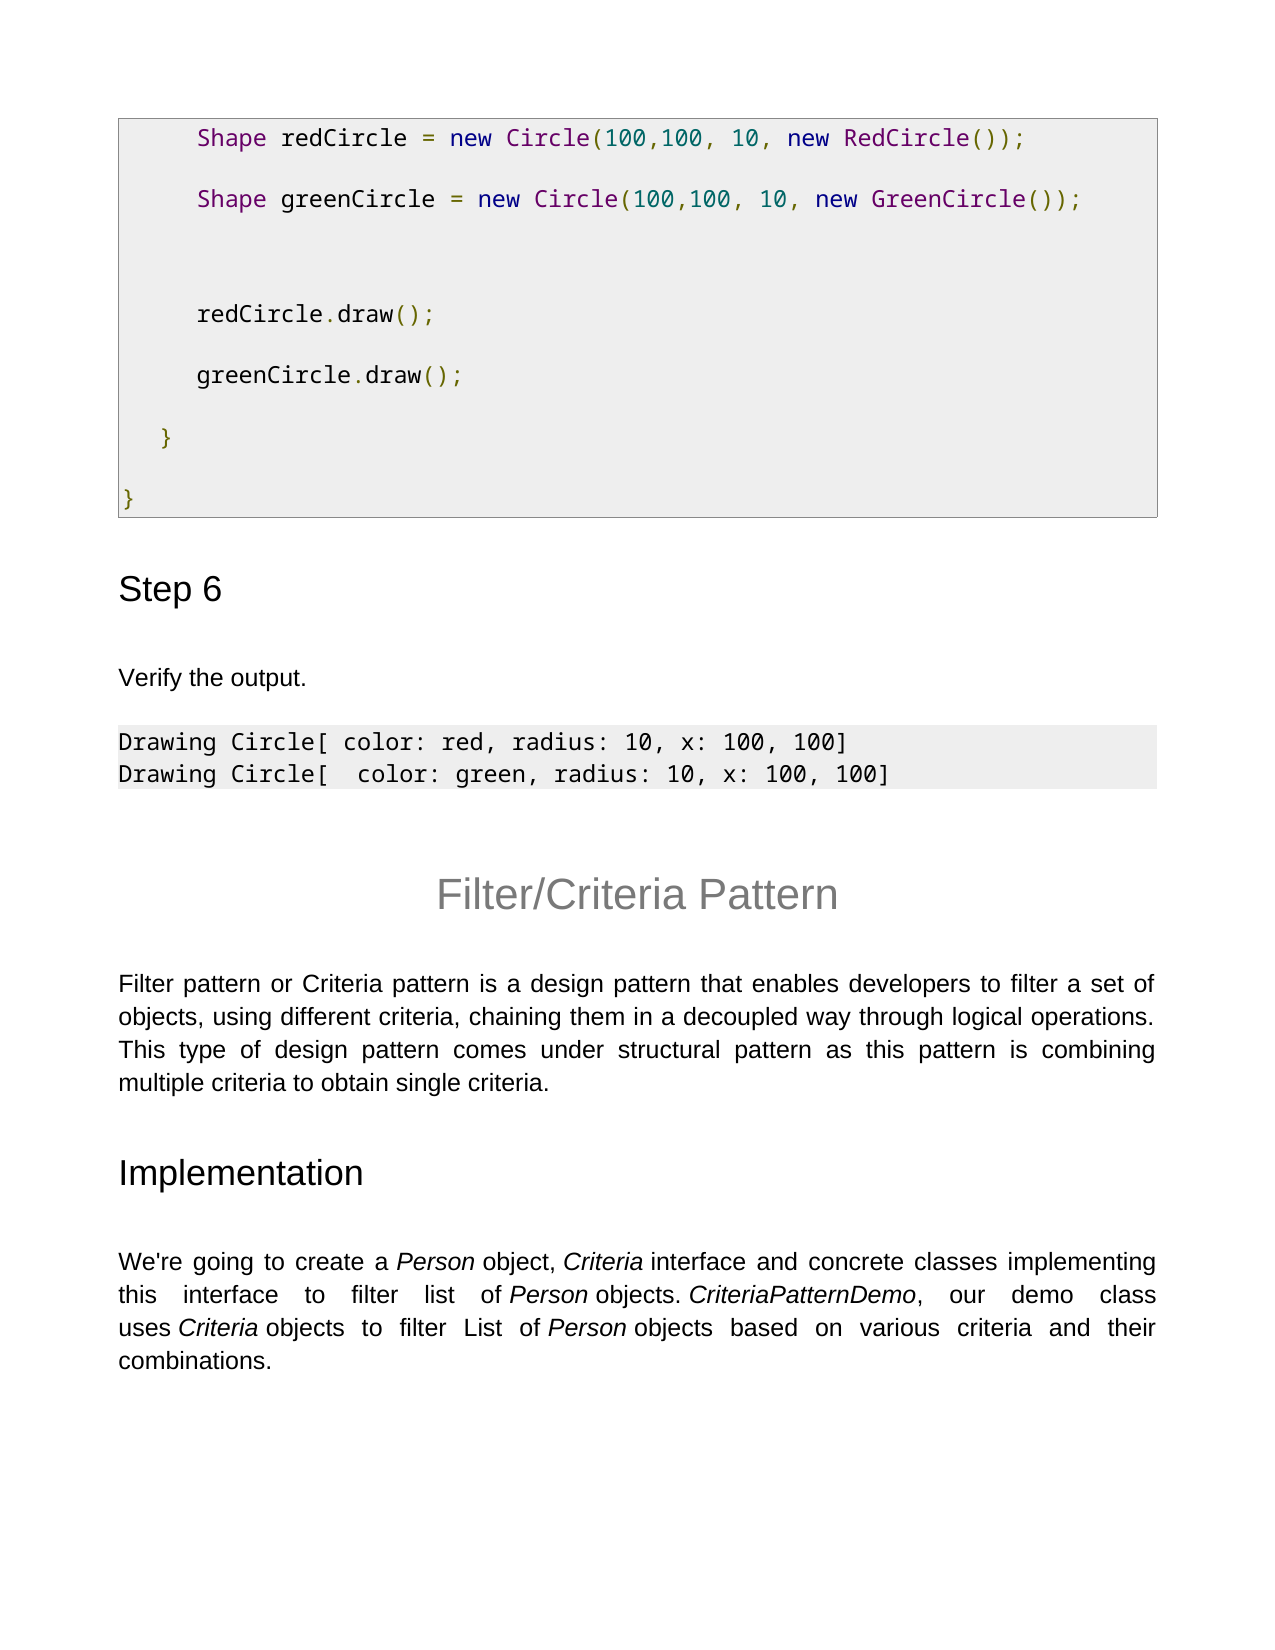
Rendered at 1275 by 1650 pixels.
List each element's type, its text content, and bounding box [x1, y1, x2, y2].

text redCircle.draw(); [119, 294, 1157, 329]
subtitle Filter/Criteria Pattern [118, 869, 1157, 919]
subtitle Step 6 [118, 567, 1157, 609]
text Shape redCircle = new Circle(100,100, 10, new RedCircle()); [119, 119, 1157, 153]
subtitle Implementation [118, 1152, 1157, 1193]
text Verify the output. [118, 662, 1157, 691]
text greenCircle.draw(); [119, 356, 1157, 391]
text } [119, 478, 1157, 517]
text We're going to create a Person object, Criteria interface and concrete classes implementing this interface to filter list of Person objects. CriteriaPatternDemo, our demo class uses Criteria objects to filter List of Person objects based on various criteria and their combinations. [118, 1247, 1157, 1375]
text Filter pattern or Criteria pattern is a design pattern that enables developers to filter a set of objects, using different criteria, chaining them in a decoupled way through logical operations. This type of design pattern comes under structural pattern as this pattern is combining multiple criteria to obtain single criteria. [118, 969, 1157, 1097]
text Drawing Circle[ color: red, radius: 10, x: 100, 100] [118, 725, 1157, 757]
text Shape greenCircle = new Circle(100,100, 10, new GreenCircle()); [119, 179, 1157, 215]
text Drawing Circle[ color: green, radius: 10, x: 100, 100] [118, 757, 1157, 789]
text } [119, 417, 1157, 452]
